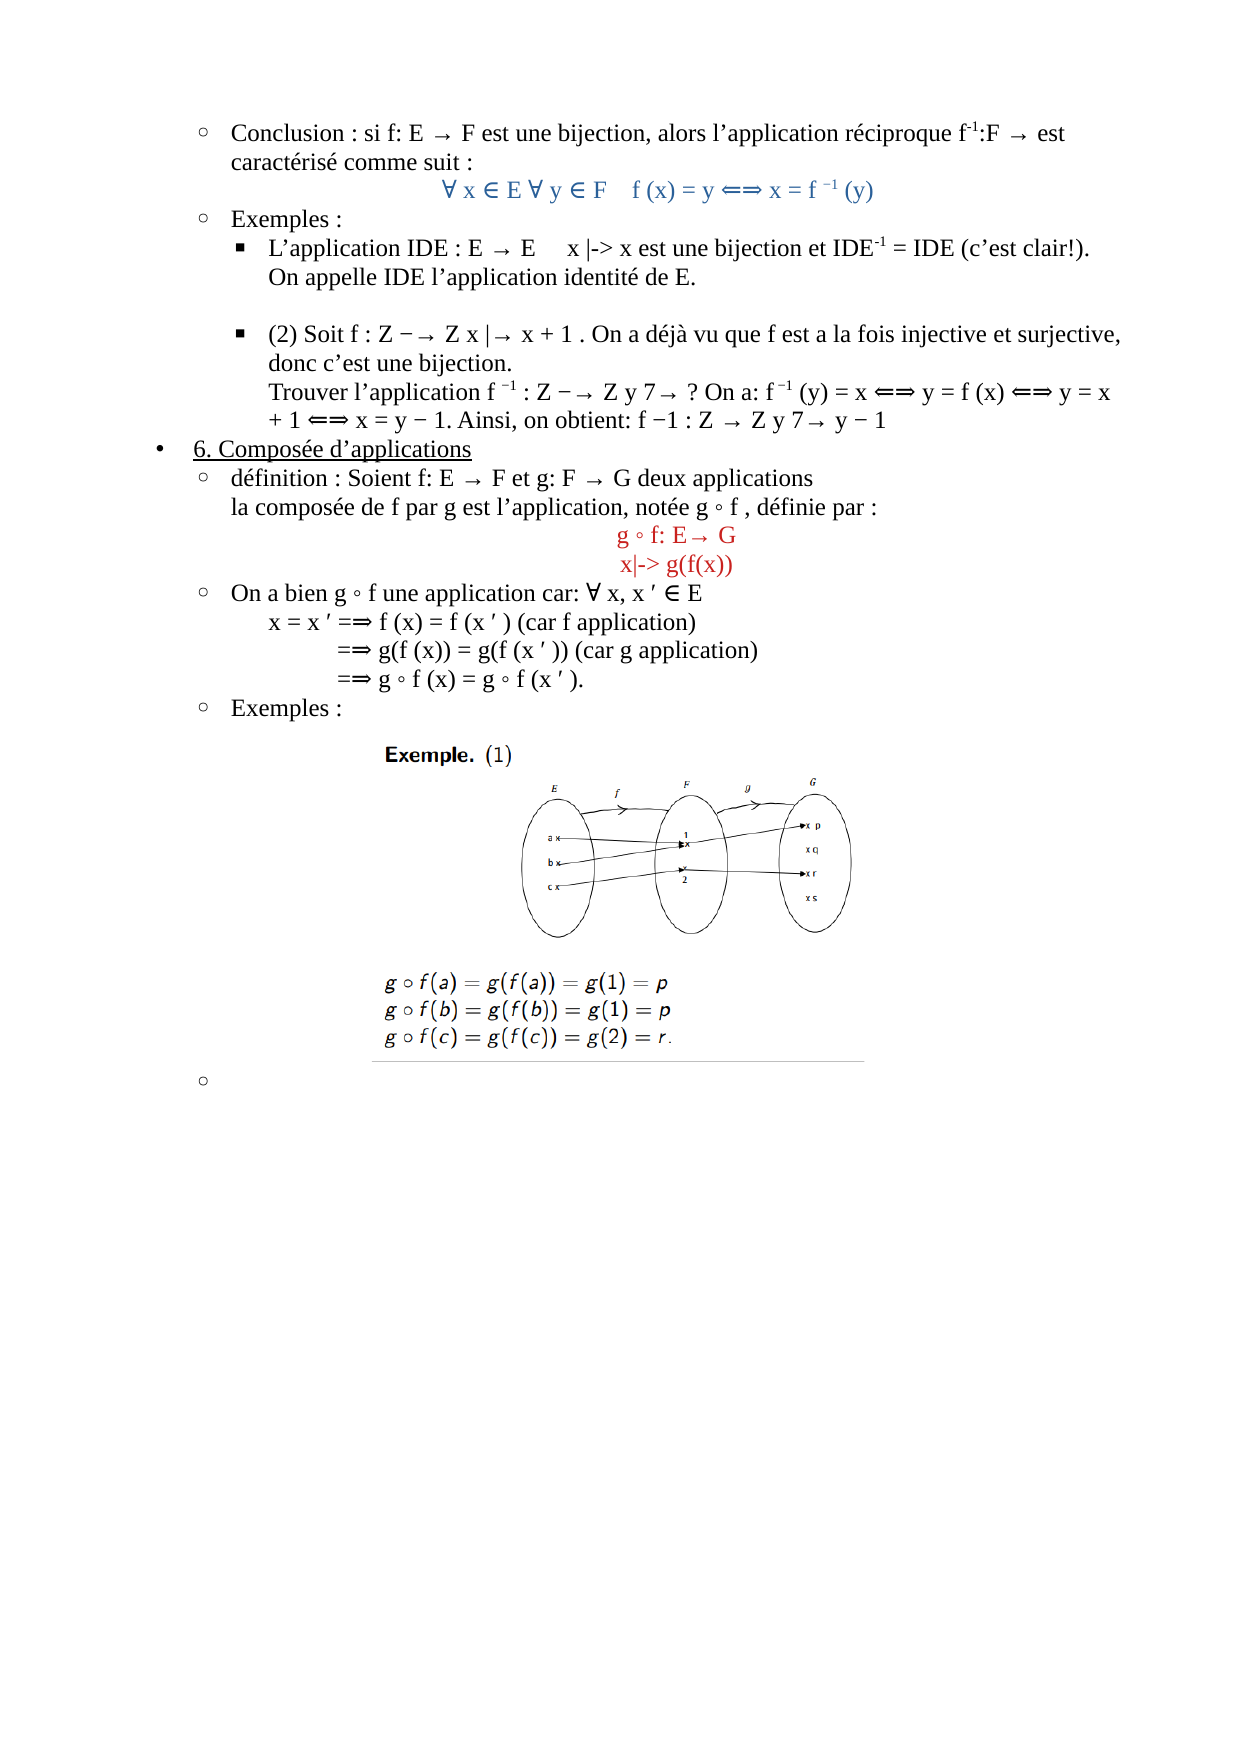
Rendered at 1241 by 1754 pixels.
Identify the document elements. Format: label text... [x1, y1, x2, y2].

list =⇒ g(f (x)) = g(f (x ′ )) (car g application) [268, 636, 1122, 664]
list Exemples : [193, 204, 1122, 233]
list la composée de f par g est l’application, notée g ◦ f , définie par : [193, 492, 1122, 521]
list Exemples : [193, 693, 1122, 722]
list g ◦ f: E→ G [193, 521, 1122, 549]
list L’application IDE : E → E x |-> x est une bijection et IDE-1 = IDE (c’est clair!). On appelle IDE l’application identité de E. [231, 233, 1122, 291]
list On a bien g ◦ f une application car: ∀ x, x ′ ∈ E [193, 578, 1122, 607]
list ∀ x ∈ E ∀ y ∈ F f (x) = y ⇐⇒ x = f −1 (y) [156, 176, 1122, 204]
list Conclusion : si f: E → F est une bijection, alors l’application réciproque f-1:F → est caractérisé comme suit : [193, 118, 1122, 176]
list x = x ′ =⇒ f (x) = f (x ′ ) (car f application) [231, 607, 1122, 636]
picture [371, 743, 865, 1062]
list 6. Composée d’applications [156, 434, 1122, 463]
list (2) Soit f : Z −→ Z x |→ x + 1 . On a déjà vu que f est a la fois injective et surjective, donc c’est une bijection. [231, 319, 1122, 377]
list x|-> g(f(x)) [193, 549, 1122, 578]
list Trouver l’application f −1 : Z −→ Z y 7→ ? On a: f −1 (y) = x ⇐⇒ y = f (x) ⇐⇒ y = x + 1 ⇐⇒ x = y − 1. Ainsi, on obtient: f −1 : Z → Z y 7→ y − 1 [231, 377, 1122, 434]
list définition : Soient f: E → F et g: F → G deux applications [193, 463, 1122, 492]
list =⇒ g ◦ f (x) = g ◦ f (x ′ ). [268, 664, 1122, 693]
